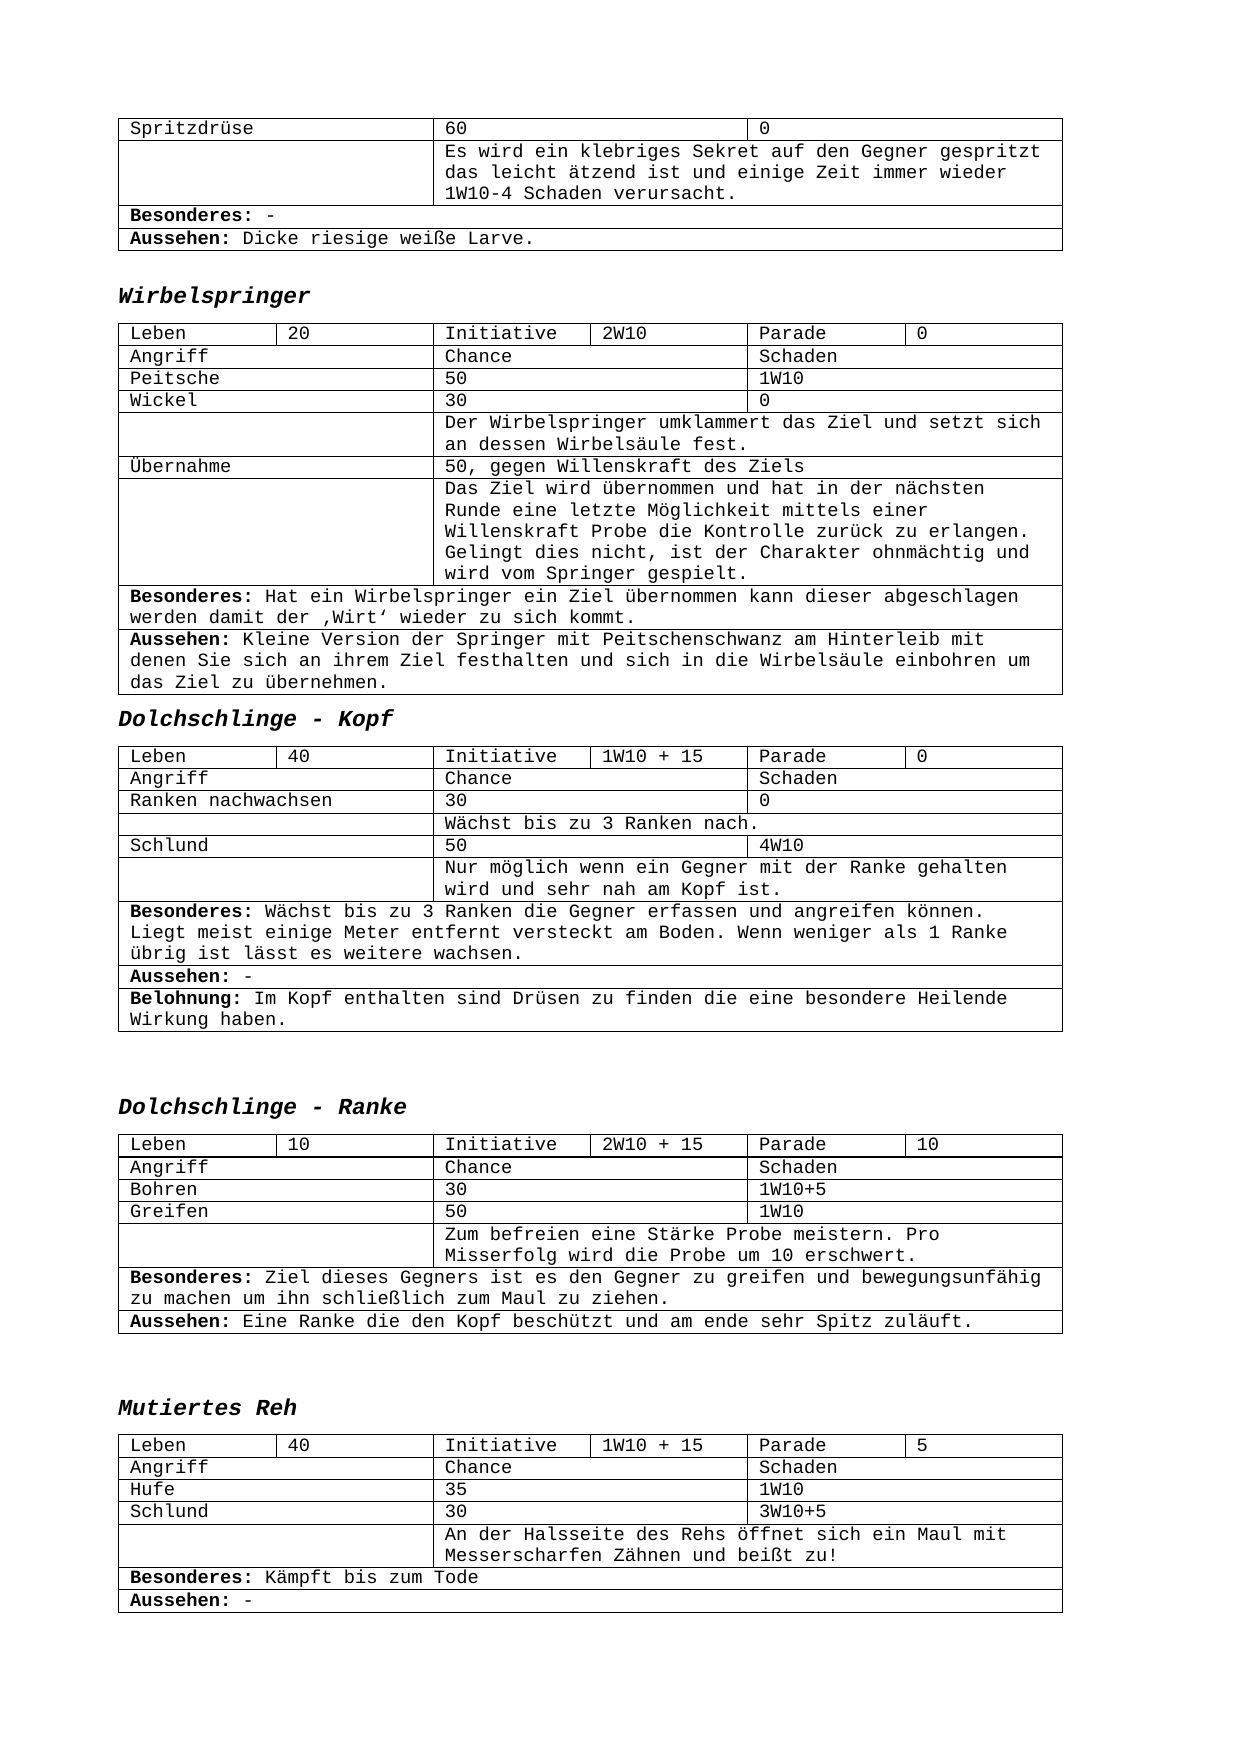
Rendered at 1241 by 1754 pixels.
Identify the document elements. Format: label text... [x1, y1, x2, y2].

table_cell 0 [748, 791, 1062, 812]
table_header Initiative [434, 324, 590, 345]
table_cell Hufe [119, 1480, 433, 1501]
table_header Leben [119, 1135, 276, 1156]
table_header Parade [748, 1135, 905, 1156]
table_cell Schaden [748, 346, 1062, 368]
table_header 1W10 + 15 [591, 1435, 747, 1457]
table_cell [119, 479, 433, 585]
table_header 2W10 [591, 324, 747, 345]
table_cell 30 [434, 1502, 747, 1523]
table_cell Wickel [119, 391, 433, 412]
table_header Leben [119, 1435, 276, 1457]
table_cell [119, 858, 433, 901]
table_cell Angriff [119, 1458, 433, 1479]
table_cell 1W10+5 [748, 1180, 1062, 1201]
table_cell Aussehen: Eine Ranke die den Kopf beschützt und am ende sehr Spitz zuläuft. [119, 1311, 1062, 1333]
table_cell Greifen [119, 1202, 433, 1223]
table_header 5 [906, 1435, 1062, 1457]
table_header Leben [119, 324, 276, 345]
table_cell Zum befreien eine Stärke Probe meistern. Pro Misserfolg wird die Probe um 10 erschwert. [434, 1224, 1062, 1267]
table_header 40 [277, 747, 433, 768]
table_cell [119, 141, 433, 205]
table_cell 1W10 [748, 1480, 1062, 1501]
table_cell Es wird ein klebriges Sekret auf den Gegner gespritzt das leicht ätzend ist und einige Zeit immer wieder 1W10-4 Schaden verursacht. [434, 141, 1062, 205]
table_header 2W10 + 15 [591, 1135, 747, 1156]
table_cell Besonderes: Wächst bis zu 3 Ranken die Gegner erfassen und angreifen können. Liegt meist einige Meter entfernt versteckt am Boden. Wenn weniger als 1 Ranke übrig ist lässt es weitere wachsen. [119, 902, 1062, 965]
table_cell Das Ziel wird übernommen und hat in der nächsten Runde eine letzte Möglichkeit mittels einer Willenskraft Probe die Kontrolle zurück zu erlangen. Gelingt dies nicht, ist der Charakter ohnmächtig und wird vom Springer gespielt. [434, 479, 1062, 585]
table_cell Schaden [748, 1158, 1062, 1179]
table_header 10 [277, 1135, 433, 1156]
table_header 10 [906, 1135, 1062, 1156]
table_cell Übernahme [119, 457, 433, 478]
subtitle Dolchschlinge - Kopf [118, 707, 1122, 733]
table_cell Ranken nachwachsen [119, 791, 433, 812]
subtitle Dolchschlinge - Ranke [118, 1096, 1122, 1122]
subtitle Mutiertes Reh [118, 1396, 1122, 1422]
table_header Parade [748, 747, 905, 768]
table_cell Nur möglich wenn ein Gegner mit der Ranke gehalten wird und sehr nah am Kopf ist. [434, 858, 1062, 901]
table_cell An der Halsseite des Rehs öffnet sich ein Maul mit Messerscharfen Zähnen und beißt zu! [434, 1525, 1062, 1567]
table_cell Angriff [119, 1158, 433, 1179]
table_cell 60 [434, 119, 747, 140]
table_cell Aussehen: Dicke riesige weiße Larve. [119, 229, 1062, 250]
table_cell 30 [434, 1180, 747, 1201]
table_header Parade [748, 324, 905, 345]
table_header 1W10 + 15 [591, 747, 747, 768]
table_cell 1W10 [748, 1202, 1062, 1223]
table_header 0 [906, 747, 1062, 768]
table_cell Chance [434, 1458, 747, 1479]
table_cell 0 [748, 119, 1062, 140]
table_cell Schlund [119, 836, 433, 857]
table_cell Wächst bis zu 3 Ranken nach. [434, 814, 1062, 835]
table_cell [119, 413, 433, 456]
table_cell 50 [434, 836, 747, 857]
table_cell Belohnung: Im Kopf enthalten sind Drüsen zu finden die eine besondere Heilende Wirkung haben. [119, 989, 1062, 1031]
table_header 20 [277, 324, 433, 345]
table_cell 30 [434, 391, 747, 412]
table_cell [119, 1224, 433, 1267]
table_cell Angriff [119, 769, 433, 790]
table_cell 50, gegen Willenskraft des Ziels [434, 457, 1062, 478]
table_cell Besonderes: - [119, 206, 1062, 227]
table_header Initiative [434, 747, 590, 768]
table_cell Schaden [748, 769, 1062, 790]
table_cell Peitsche [119, 369, 433, 390]
table_header Initiative [434, 1435, 590, 1457]
table_cell Bohren [119, 1180, 433, 1201]
table_cell Aussehen: - [119, 1590, 1062, 1612]
table_cell 0 [748, 391, 1062, 412]
table_cell 50 [434, 369, 747, 390]
table_cell Der Wirbelspringer umklammert das Ziel und setzt sich an dessen Wirbelsäule fest. [434, 413, 1062, 456]
table_cell 50 [434, 1202, 747, 1223]
table_cell [119, 1525, 433, 1567]
subtitle Wirbelspringer [118, 284, 1122, 311]
table_header Leben [119, 747, 276, 768]
table_cell Aussehen: - [119, 966, 1062, 988]
table_cell Besonderes: Hat ein Wirbelspringer ein Ziel übernommen kann dieser abgeschlagen werden damit der ‚Wirt‘ wieder zu sich kommt. [119, 586, 1062, 629]
table_header Initiative [434, 1135, 590, 1156]
table_cell Schaden [748, 1458, 1062, 1479]
table_cell Angriff [119, 346, 433, 368]
table_cell Schlund [119, 1502, 433, 1523]
table_cell Aussehen: Kleine Version der Springer mit Peitschenschwanz am Hinterleib mit denen Sie sich an ihrem Ziel festhalten und sich in die Wirbelsäule einbohren um das Ziel zu übernehmen. [119, 630, 1062, 694]
table_header 0 [906, 324, 1062, 345]
table_cell Spritzdrüse [119, 119, 433, 140]
table_cell 30 [434, 791, 747, 812]
table_cell 1W10 [748, 369, 1062, 390]
table_cell Besonderes: Kämpft bis zum Tode [119, 1568, 1062, 1589]
table_cell 3W10+5 [748, 1502, 1062, 1523]
table_cell [119, 814, 433, 835]
table_cell Chance [434, 346, 747, 368]
table_cell Chance [434, 1158, 747, 1179]
table_cell Besonderes: Ziel dieses Gegners ist es den Gegner zu greifen und bewegungsunfähig zu machen um ihn schließlich zum Maul zu ziehen. [119, 1268, 1062, 1310]
table_header 40 [277, 1435, 433, 1457]
table_header Parade [748, 1435, 905, 1457]
table_cell 35 [434, 1480, 747, 1501]
table_cell Chance [434, 769, 747, 790]
table_cell 4W10 [748, 836, 1062, 857]
